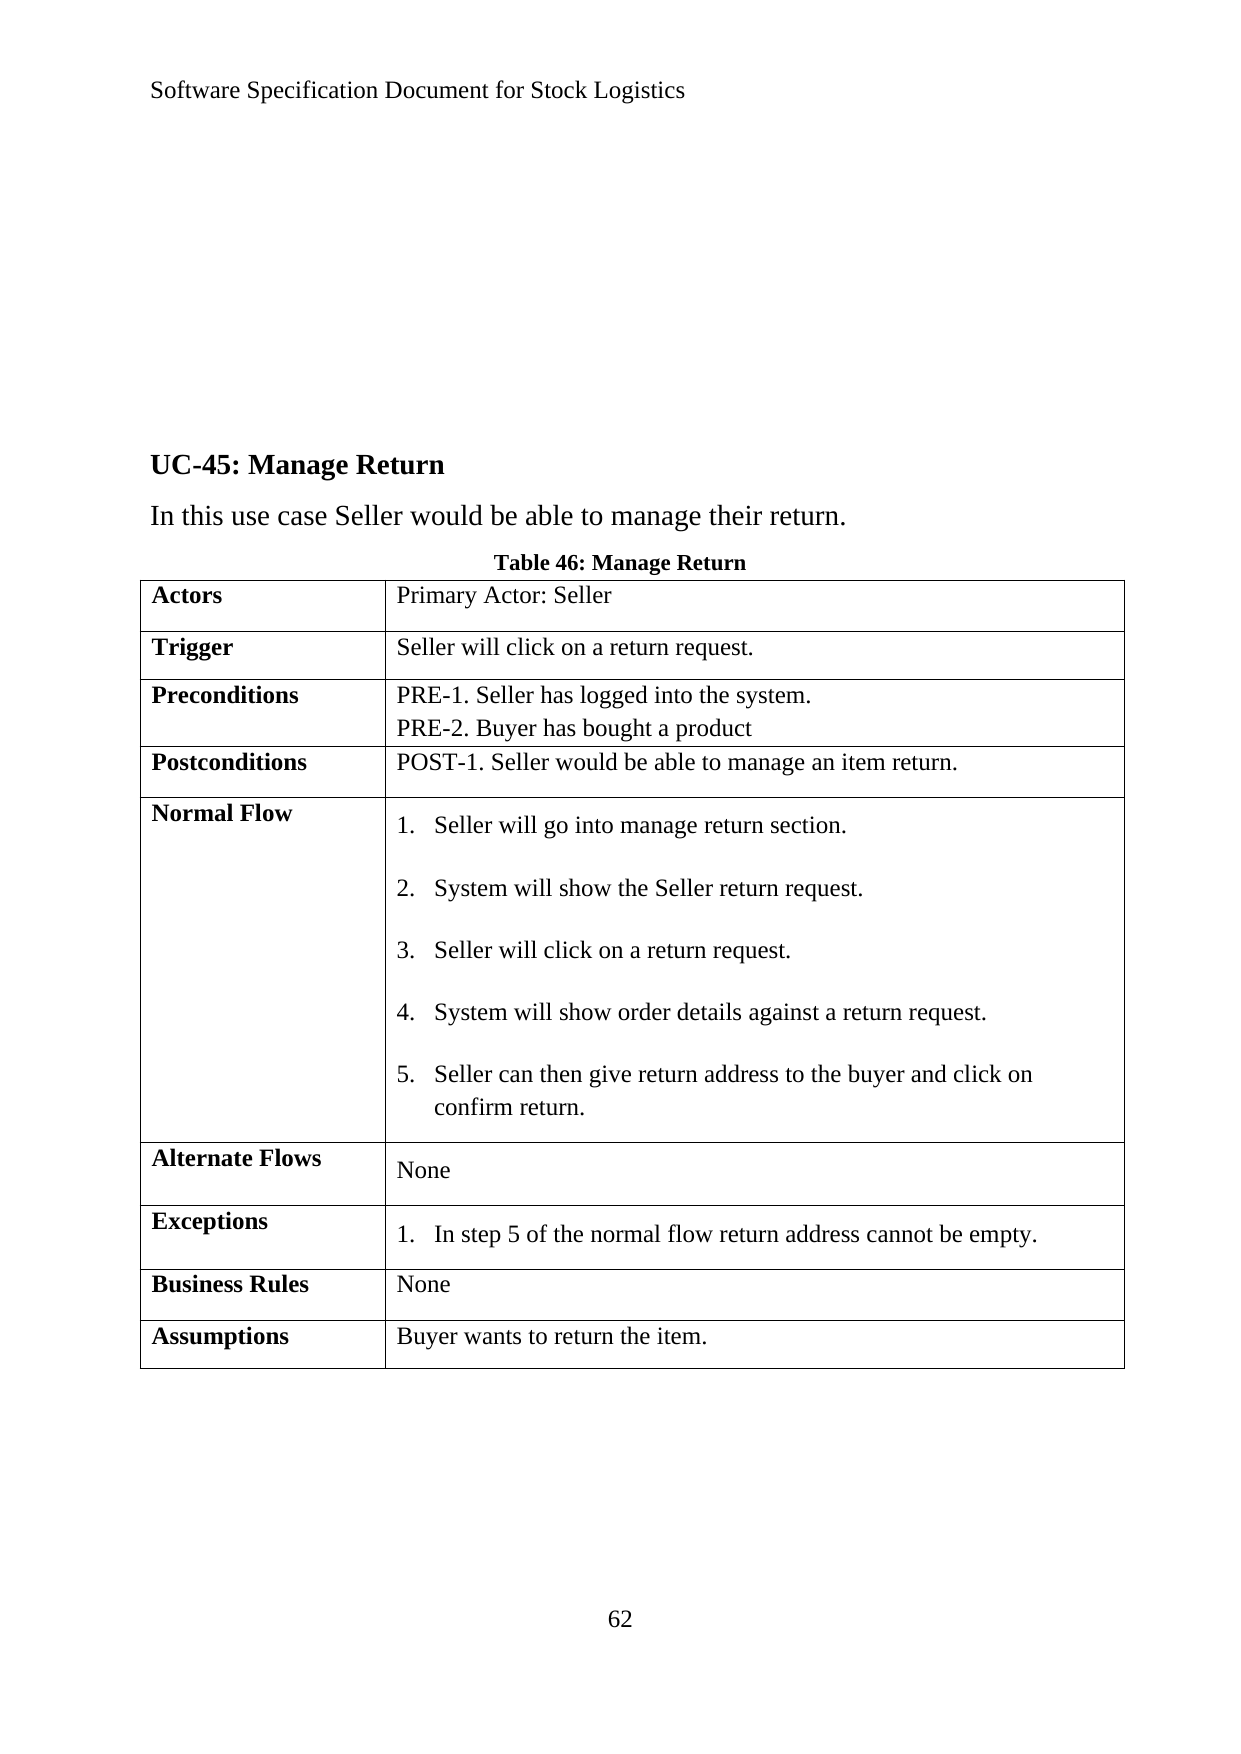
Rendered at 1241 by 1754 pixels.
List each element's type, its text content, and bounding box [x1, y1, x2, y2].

table_cell Normal Flow [141, 798, 385, 1142]
table_cell Business Rules [141, 1270, 385, 1320]
text In this use case Seller would be able to manage their return. [150, 498, 1090, 532]
table_cell Preconditions [141, 680, 385, 746]
table_cell Alternate Flows [141, 1143, 385, 1205]
table_cell Buyer wants to return the item. [386, 1321, 1124, 1368]
table_cell Assumptions [141, 1321, 385, 1368]
table_cell None [386, 1143, 1124, 1205]
table_cell In step 5 of the normal flow return address cannot be empty. [386, 1206, 1124, 1268]
table_cell Postconditions [141, 747, 385, 797]
table_cell Trigger [141, 632, 385, 679]
text UC-45: Manage Return [150, 447, 1090, 481]
table_cell Seller will click on a return request. [386, 632, 1124, 679]
text Table 46: Manage Return [150, 549, 1090, 576]
table_cell Exceptions [141, 1206, 385, 1268]
table_cell None [386, 1270, 1124, 1320]
table_cell Seller will go into manage return section. System will show the Seller return request. Seller will click on a return request. System will show order details against a return request. Seller can then give return address to the buyer and click on confirm return. [386, 798, 1124, 1142]
table_cell PRE-1. Seller has logged into the system. PRE-2. Buyer has bought a product [386, 680, 1124, 746]
table_header Actors [141, 581, 385, 631]
table_cell POST-1. Seller would be able to manage an item return. [386, 747, 1124, 797]
table_header Primary Actor: Seller [386, 581, 1124, 631]
